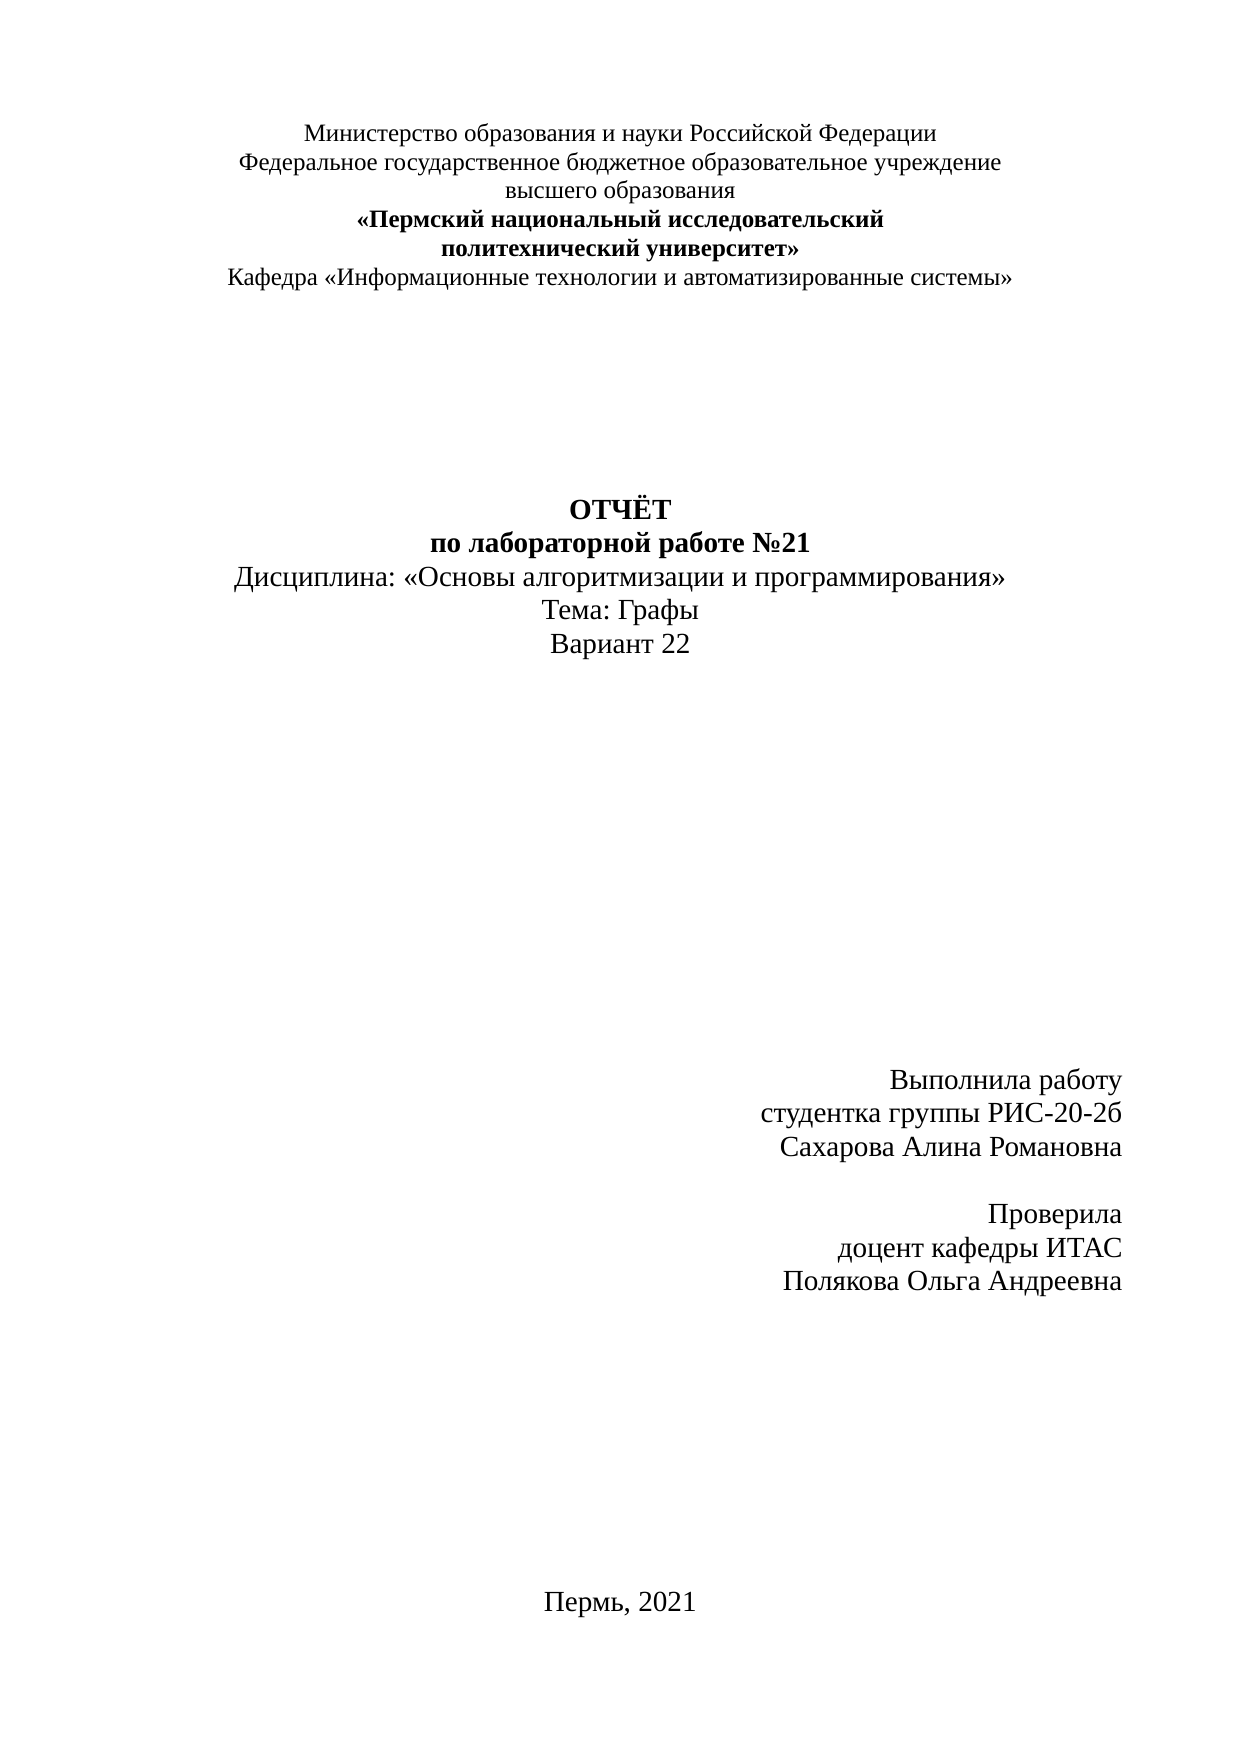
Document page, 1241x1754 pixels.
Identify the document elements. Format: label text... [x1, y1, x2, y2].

text студентка группы РИС-20-2б [118, 1096, 1122, 1129]
text Министерство образования и науки Российской Федерации [118, 118, 1122, 147]
text по лабораторной работе №21 [118, 525, 1122, 559]
text политехнический университет» [118, 233, 1122, 262]
text Вариант 22 [118, 626, 1122, 659]
text «Пермский национальный исследовательский [118, 204, 1122, 233]
text Сахарова Алина Романовна [118, 1129, 1122, 1163]
text Федеральное государственное бюджетное образовательное учреждение [118, 147, 1122, 176]
text Полякова Ольга Андреевна [118, 1263, 1122, 1297]
text высшего образования [118, 176, 1122, 204]
text Тема: Графы [118, 592, 1122, 626]
text Кафедра «Информационные технологии и автоматизированные системы» [118, 262, 1122, 291]
text Пермь, 2021 [118, 1584, 1122, 1618]
text Дисциплина: «Основы алгоритмизации и программирования» [118, 559, 1122, 592]
text Проверила [118, 1196, 1122, 1230]
text Выполнила работу [118, 1062, 1122, 1096]
text доцент кафедры ИТАС [118, 1230, 1122, 1263]
text ОТЧЁТ [118, 492, 1122, 525]
